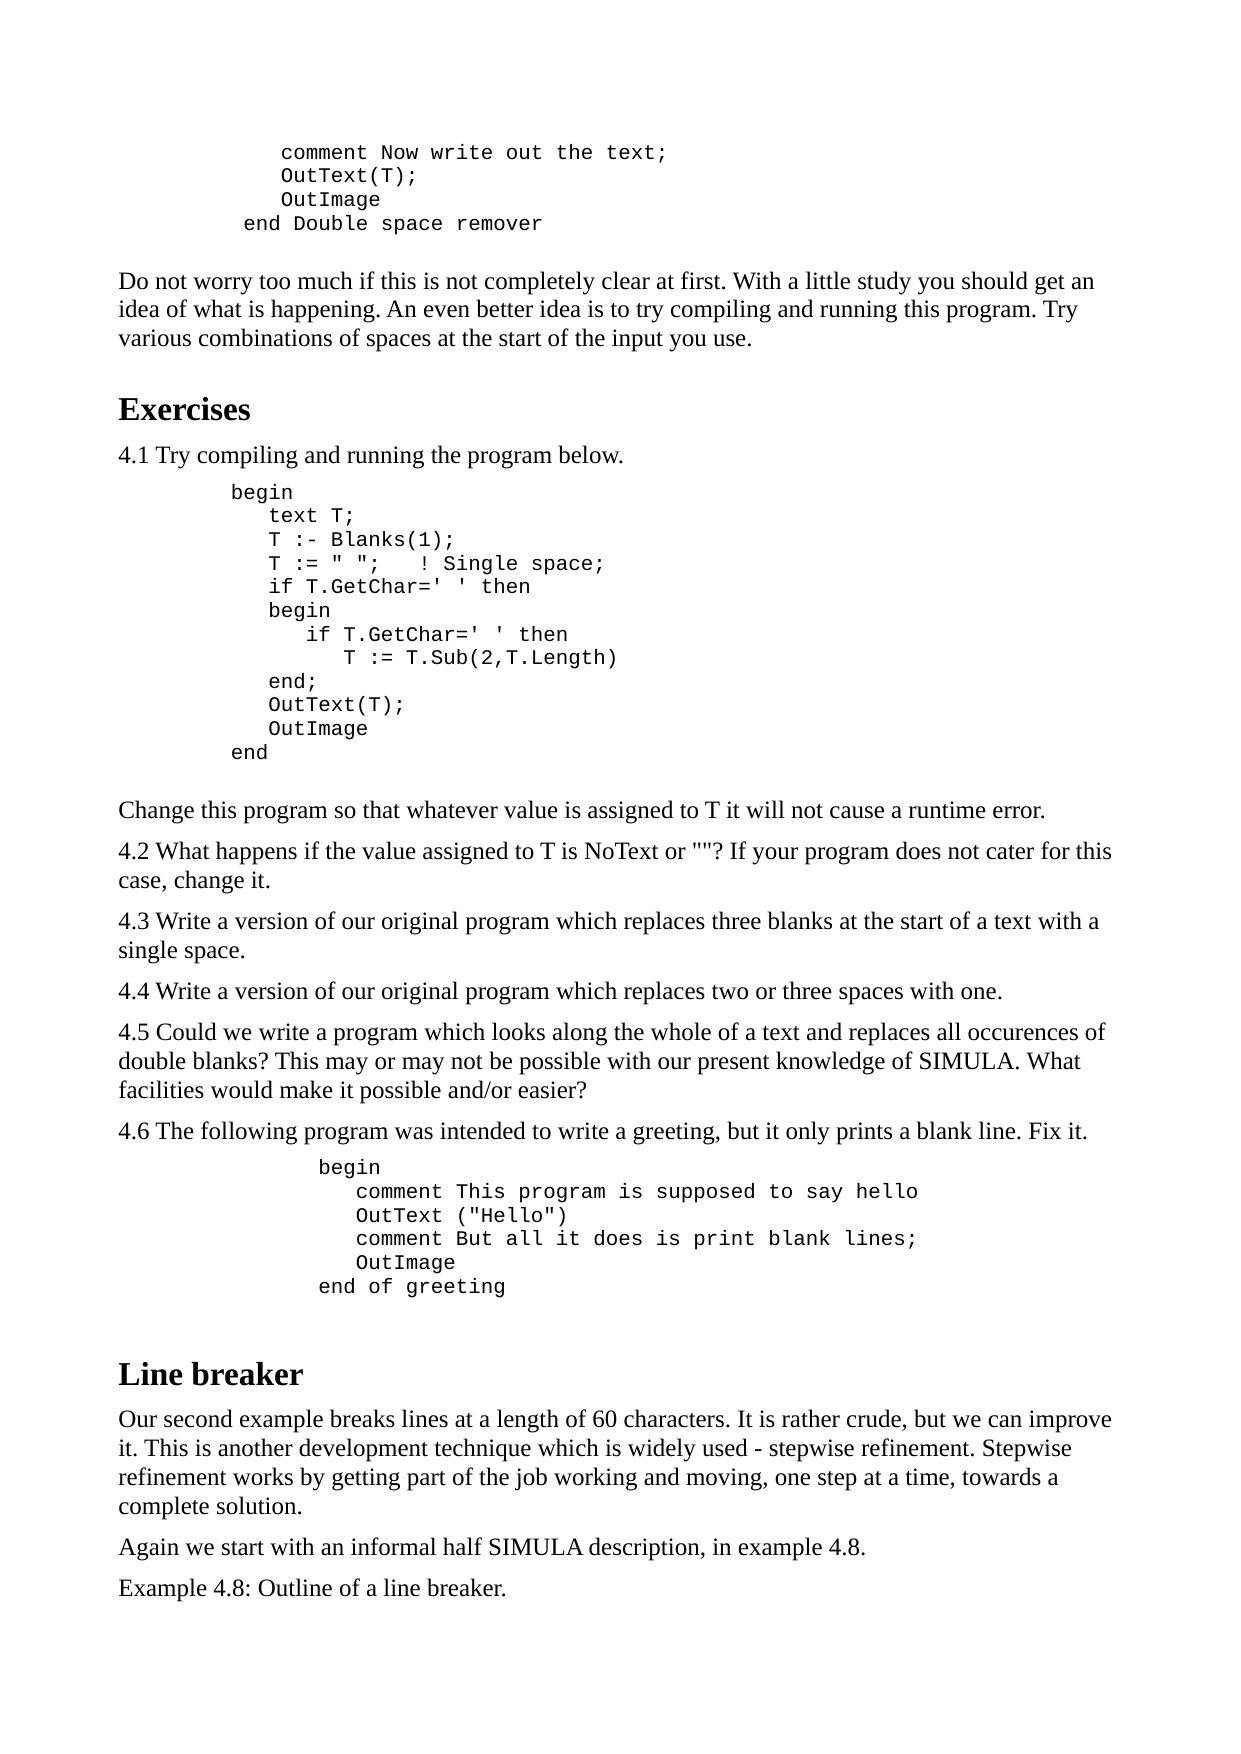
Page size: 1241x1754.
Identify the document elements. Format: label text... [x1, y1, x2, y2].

text Do not worry too much if this is not completely clear at first. With a little study you should get an idea of what is happening. An even better idea is to try compiling and running this program. Try various combinations of spaces at the start of the input you use. [118, 266, 1122, 352]
text begin [118, 600, 1122, 623]
text OutText ("Hello") [118, 1205, 1122, 1228]
text comment Now write out the text; [118, 142, 1122, 165]
text Change this program so that whatever value is assigned to T it will not cause a runtime error. [118, 795, 1122, 824]
text if T.GetChar=' ' then [118, 576, 1122, 600]
text end [118, 742, 1122, 765]
text 4.5 Could we write a program which looks along the whole of a text and replaces all occurences of double blanks? This may or may not be possible with our present knowledge of SIMULA. What facilities would make it possible and/or easier? [118, 1017, 1122, 1104]
text T := " "; ! Single space; [118, 553, 1122, 576]
text if T.GetChar=' ' then [118, 623, 1122, 647]
text Example 4.8: Outline of a line breaker. [118, 1573, 1122, 1602]
text end; [118, 671, 1122, 694]
text OutImage [118, 718, 1122, 742]
text text T; [118, 505, 1122, 529]
text Again we start with an informal half SIMULA description, in example 4.8. [118, 1532, 1122, 1561]
text T :- Blanks(1); [118, 529, 1122, 553]
subtitle Line breaker [118, 1354, 1122, 1392]
text 4.2 What happens if the value assigned to T is NoText or ""? If your program does not cater for this case, change it. [118, 836, 1122, 894]
text comment This program is supposed to say hello [118, 1181, 1122, 1205]
text end Double space remover [118, 213, 1122, 236]
text begin [118, 482, 1122, 505]
text 4.1 Try compiling and running the program below. [118, 440, 1122, 469]
subtitle Exercises [118, 389, 1122, 428]
text OutText(T); [118, 694, 1122, 718]
text 4.4 Write a version of our original program which replaces two or three spaces with one. [118, 976, 1122, 1005]
text OutImage [118, 189, 1122, 213]
text OutText(T); [118, 165, 1122, 189]
text begin [118, 1157, 1122, 1181]
text comment But all it does is print blank lines; [118, 1228, 1122, 1252]
text end of greeting [118, 1276, 1122, 1299]
text 4.6 The following program was intended to write a greeting, but it only prints a blank line. Fix it. [118, 1116, 1122, 1145]
text Our second example breaks lines at a length of 60 characters. It is rather crude, but we can improve it. This is another development technique which is widely used - stepwise refinement. Stepwise refinement works by getting part of the job working and moving, one step at a time, towards a complete solution. [118, 1404, 1122, 1519]
text T := T.Sub(2,T.Length) [118, 647, 1122, 671]
text 4.3 Write a version of our original program which replaces three blanks at the start of a text with a single space. [118, 906, 1122, 964]
text OutImage [118, 1252, 1122, 1276]
